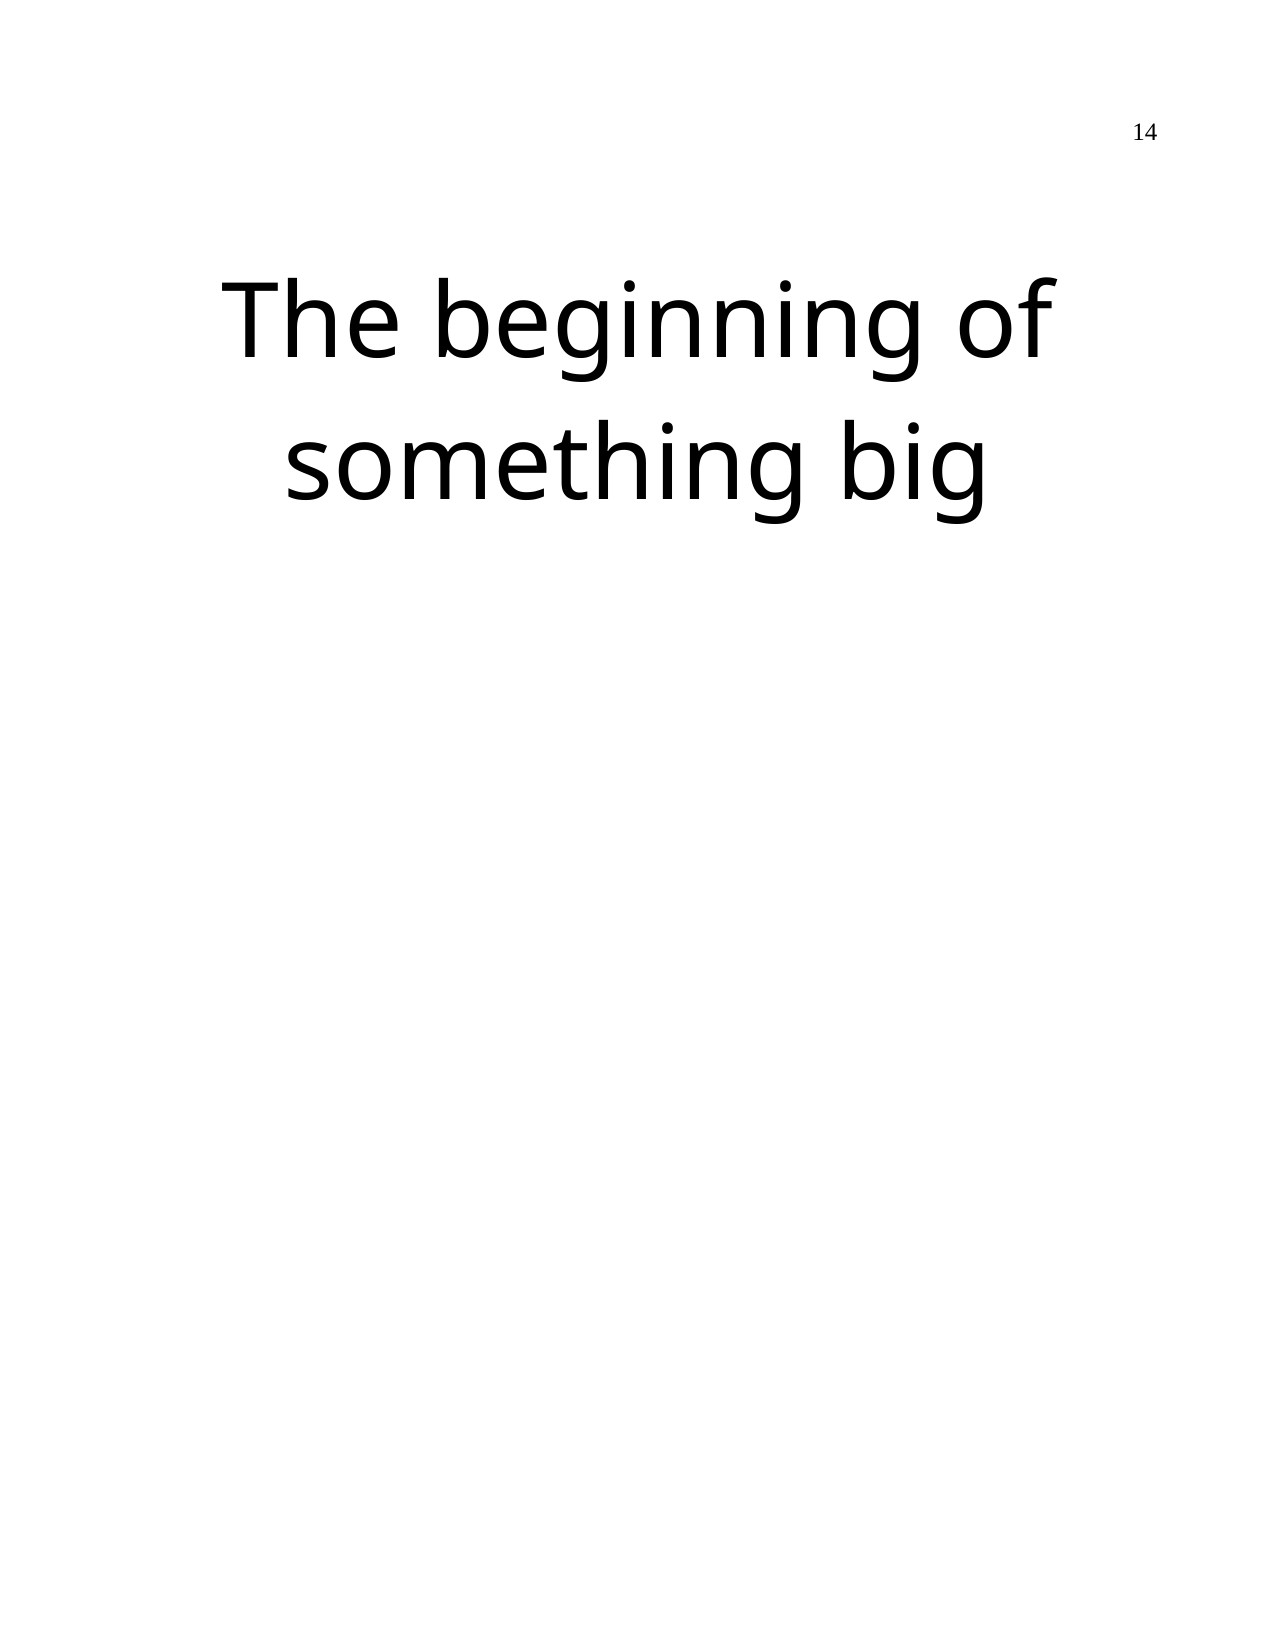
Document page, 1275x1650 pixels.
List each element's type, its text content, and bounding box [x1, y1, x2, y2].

text The beginning of something big [118, 246, 1157, 530]
